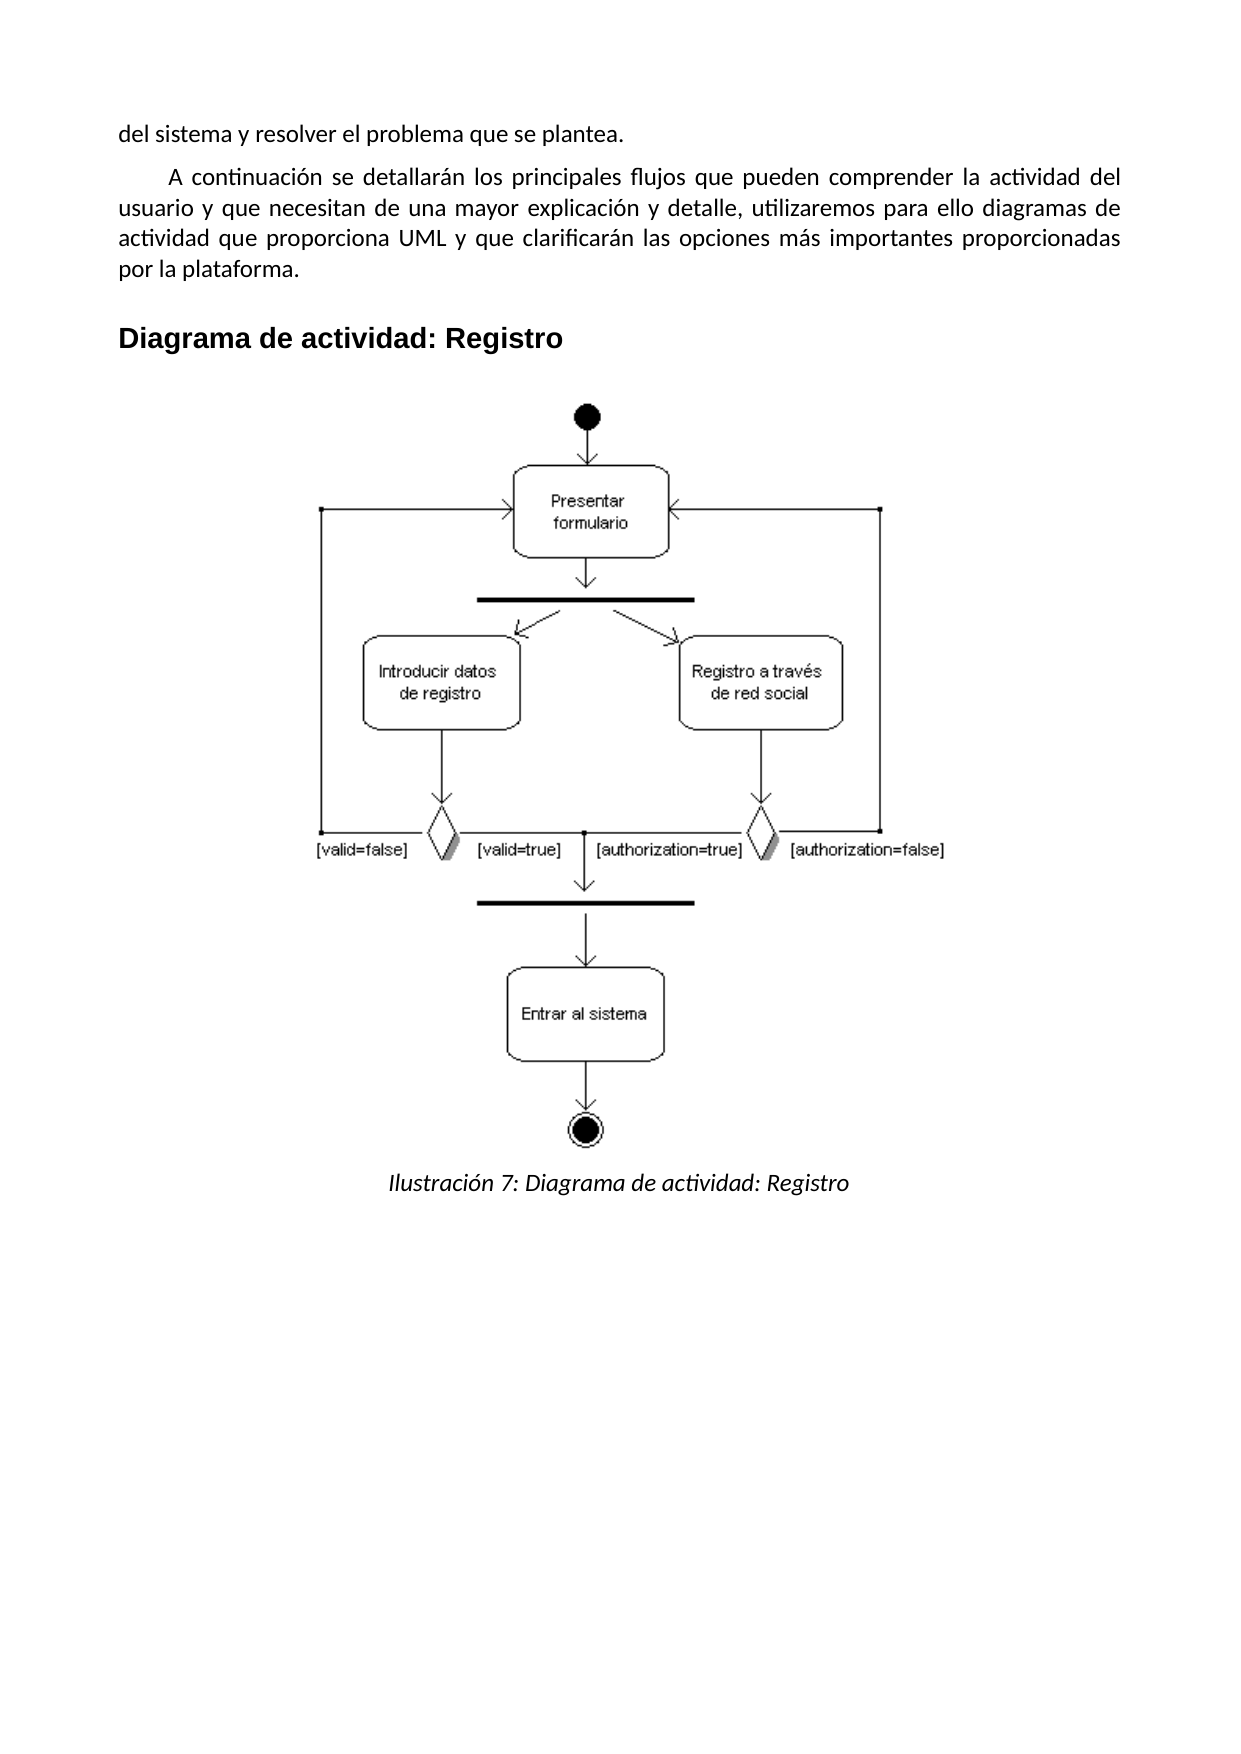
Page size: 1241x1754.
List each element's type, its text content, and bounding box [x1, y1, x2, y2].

text del sistema y resolver el problema que se plantea. [118, 118, 1122, 149]
text A continuación se detallarán los principales flujos que pueden comprender la actividad del usuario y que necesitan de una mayor explicación y detalle, utilizaremos para ello diagramas de actividad que proporciona UML y que clarificarán las opciones más importantes proporcionadas por la plataforma. [118, 161, 1122, 283]
text Ilustración 7: Diagrama de actividad: Registro [277, 1167, 963, 1197]
picture [277, 379, 964, 1167]
subtitle Diagrama de actividad: Registro [118, 321, 1122, 354]
